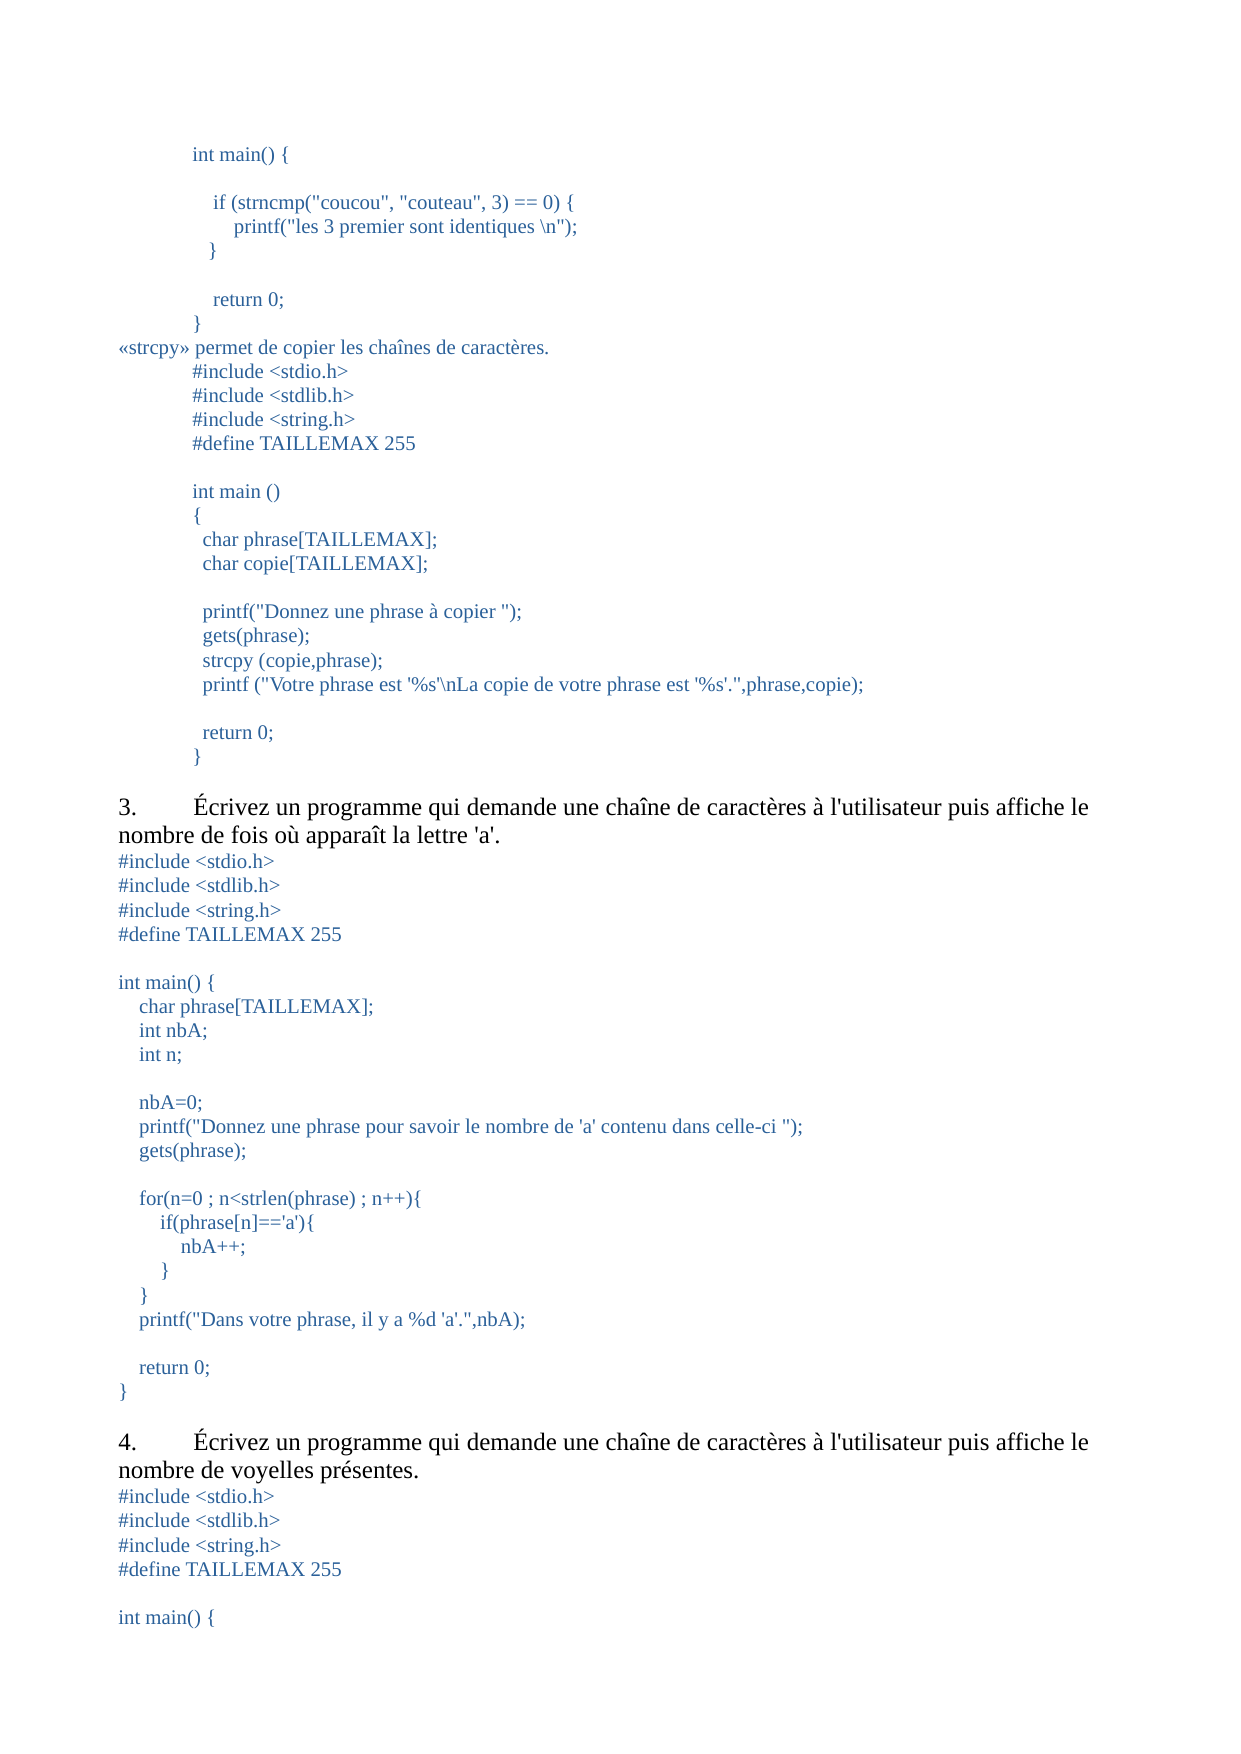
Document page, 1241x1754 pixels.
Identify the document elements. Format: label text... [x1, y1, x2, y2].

text #include <string.h> [118, 897, 1122, 922]
text #include <stdlib.h> [118, 383, 1122, 407]
text #include <stdlib.h> [118, 1508, 1122, 1532]
text printf("Dans votre phrase, il y a %d 'a'.",nbA); [118, 1307, 1122, 1331]
text return 0; [118, 287, 1122, 311]
text if (strncmp("coucou", "couteau", 3) == 0) { [118, 190, 1122, 214]
text char copie[TAILLEMAX]; [118, 551, 1122, 575]
text #include <string.h> [118, 407, 1122, 431]
list Écrivez un programme qui demande une chaîne de caractères à l'utilisateur puis affiche le nombre de voyelles présentes. [118, 1427, 1122, 1484]
text int nbA; [118, 1018, 1122, 1042]
text } [118, 1379, 1122, 1403]
text } [118, 744, 1122, 768]
text nbA++; [118, 1234, 1122, 1258]
text gets(phrase); [118, 623, 1122, 647]
text } [118, 238, 1122, 262]
text #define TAILLEMAX 255 [118, 1557, 1122, 1581]
text int main() { [118, 1605, 1122, 1629]
text if(phrase[n]=='a'){ [118, 1210, 1122, 1234]
text for(n=0 ; n<strlen(phrase) ; n++){ [118, 1186, 1122, 1210]
text int main() { [118, 970, 1122, 994]
text int main () [118, 479, 1122, 503]
list Écrivez un programme qui demande une chaîne de caractères à l'utilisateur puis affiche le nombre de fois où apparaît la lettre 'a'. [118, 792, 1122, 849]
text #include <string.h> [118, 1532, 1122, 1557]
text printf("Donnez une phrase à copier "); [118, 599, 1122, 623]
text char phrase[TAILLEMAX]; [118, 527, 1122, 551]
text { [118, 503, 1122, 527]
text #define TAILLEMAX 255 [118, 922, 1122, 946]
text int main() { [118, 142, 1122, 166]
text #include <stdio.h> [118, 359, 1122, 383]
text int n; [118, 1042, 1122, 1066]
text #include <stdio.h> [118, 849, 1122, 873]
text char phrase[TAILLEMAX]; [118, 994, 1122, 1018]
text return 0; [118, 720, 1122, 744]
text #define TAILLEMAX 255 [118, 431, 1122, 455]
text } [118, 311, 1122, 335]
text nbA=0; [118, 1090, 1122, 1114]
text strcpy (copie,phrase); [118, 647, 1122, 672]
text printf("Donnez une phrase pour savoir le nombre de 'a' contenu dans celle-ci "); [118, 1114, 1122, 1138]
text return 0; [118, 1355, 1122, 1379]
text } [118, 1258, 1122, 1282]
list «strcpy» permet de copier les chaînes de caractères. [118, 335, 1122, 359]
text #include <stdio.h> [118, 1484, 1122, 1508]
text #include <stdlib.h> [118, 873, 1122, 897]
text gets(phrase); [118, 1138, 1122, 1162]
text printf ("Votre phrase est '%s'\nLa copie de votre phrase est '%s'.",phrase,copie); [118, 672, 1122, 696]
text } [118, 1282, 1122, 1307]
text printf("les 3 premier sont identiques \n"); [118, 214, 1122, 238]
